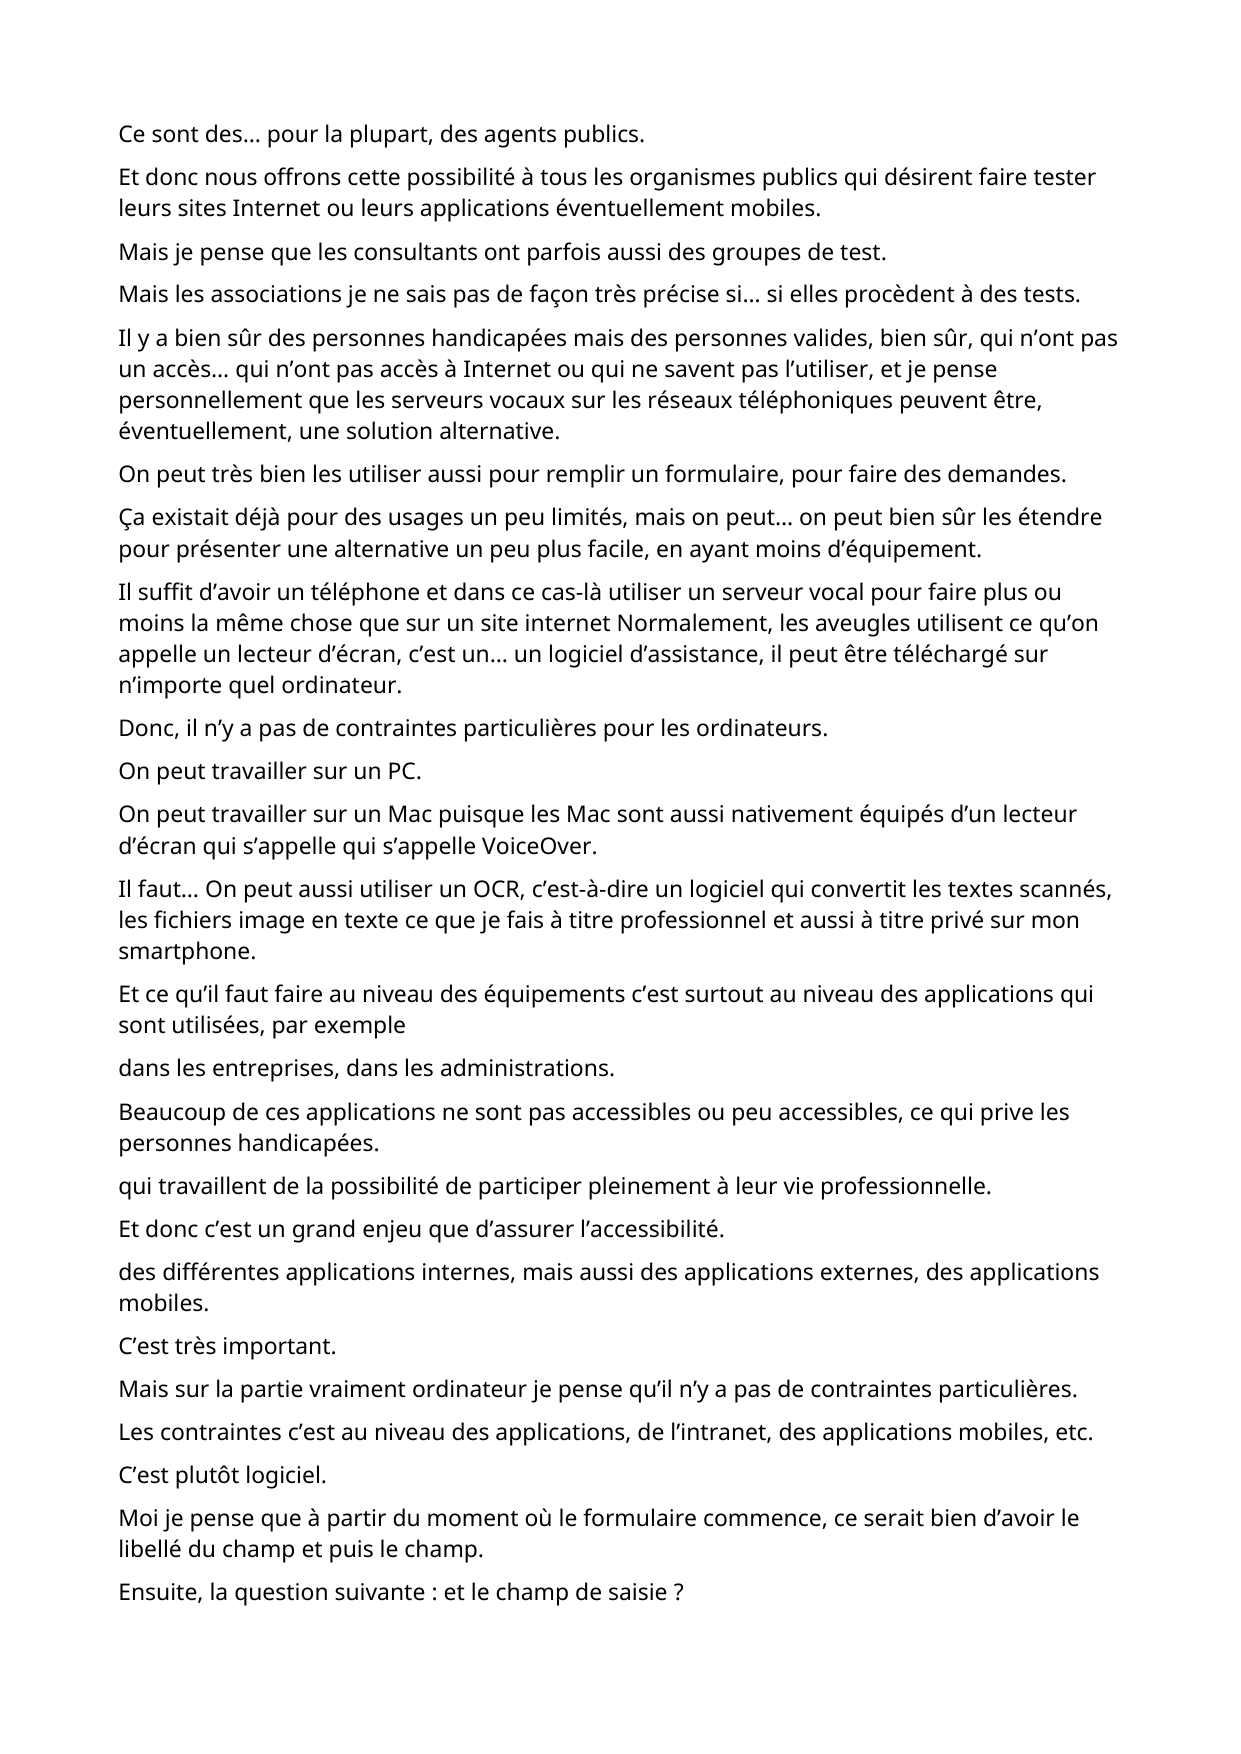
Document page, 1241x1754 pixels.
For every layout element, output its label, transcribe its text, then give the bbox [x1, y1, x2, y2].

text Mais les associations je ne sais pas de façon très précise si… si elles procèdent à des tests. [118, 278, 1122, 310]
text Et ce qu’il faut faire au niveau des équipements c’est surtout au niveau des applications qui sont utilisées, par exemple [118, 978, 1122, 1041]
text des différentes applications internes, mais aussi des applications externes, des applications mobiles. [118, 1256, 1122, 1318]
text Beaucoup de ces applications ne sont pas accessibles ou peu accessibles, ce qui prive les personnes handicapées. [118, 1095, 1122, 1158]
text Il y a bien sûr des personnes handicapées mais des personnes valides, bien sûr, qui n’ont pas un accès… qui n’ont pas accès à Internet ou qui ne savent pas l’utiliser, et je pense personnellement que les serveurs vocaux sur les réseaux téléphoniques peuvent être, éventuellement, une solution alternative. [118, 321, 1122, 446]
text Il suffit d’avoir un téléphone et dans ce cas-là utiliser un serveur vocal pour faire plus ou moins la même chose que sur un site internet Normalement, les aveugles utilisent ce qu’on appelle un lecteur d’écran, c’est un… un logiciel d’assistance, il peut être téléchargé sur n’importe quel ordinateur. [118, 576, 1122, 701]
text Ce sont des… pour la plupart, des agents publics. [118, 118, 1122, 149]
text C’est très important. [118, 1330, 1122, 1361]
text On peut travailler sur un Mac puisque les Mac sont aussi nativement équipés d’un lecteur d’écran qui s’appelle qui s’appelle VoiceOver. [118, 798, 1122, 861]
text qui travaillent de la possibilité de participer pleinement à leur vie professionnelle. [118, 1170, 1122, 1201]
text Donc, il n’y a pas de contraintes particulières pour les ordinateurs. [118, 712, 1122, 743]
text Et donc nous offrons cette possibilité à tous les organismes publics qui désirent faire tester leurs sites Internet ou leurs applications éventuellement mobiles. [118, 161, 1122, 224]
text On peut très bien les utiliser aussi pour remplir un formulaire, pour faire des demandes. [118, 458, 1122, 489]
text Mais je pense que les consultants ont parfois aussi des groupes de test. [118, 235, 1122, 267]
text Moi je pense que à partir du moment où le formulaire commence, ce serait bien d’avoir le libellé du champ et puis le champ. [118, 1502, 1122, 1564]
text Ensuite, la question suivante : et le champ de saisie ? [118, 1576, 1122, 1608]
text Les contraintes c’est au niveau des applications, de l’intranet, des applications mobiles, etc. [118, 1416, 1122, 1447]
text Et donc c’est un grand enjeu que d’assurer l’accessibilité. [118, 1213, 1122, 1244]
text Il faut… On peut aussi utiliser un OCR, c’est-à-dire un logiciel qui convertit les textes scannés, les fichiers image en texte ce que je fais à titre professionnel et aussi à titre privé sur mon smartphone. [118, 873, 1122, 966]
text Mais sur la partie vraiment ordinateur je pense qu’il n’y a pas de contraintes particulières. [118, 1373, 1122, 1404]
text C’est plutôt logiciel. [118, 1459, 1122, 1490]
text Ça existait déjà pour des usages un peu limités, mais on peut… on peut bien sûr les étendre pour présenter une alternative un peu plus facile, en ayant moins d’équipement. [118, 501, 1122, 564]
text dans les entreprises, dans les administrations. [118, 1052, 1122, 1084]
text On peut travailler sur un PC. [118, 755, 1122, 787]
